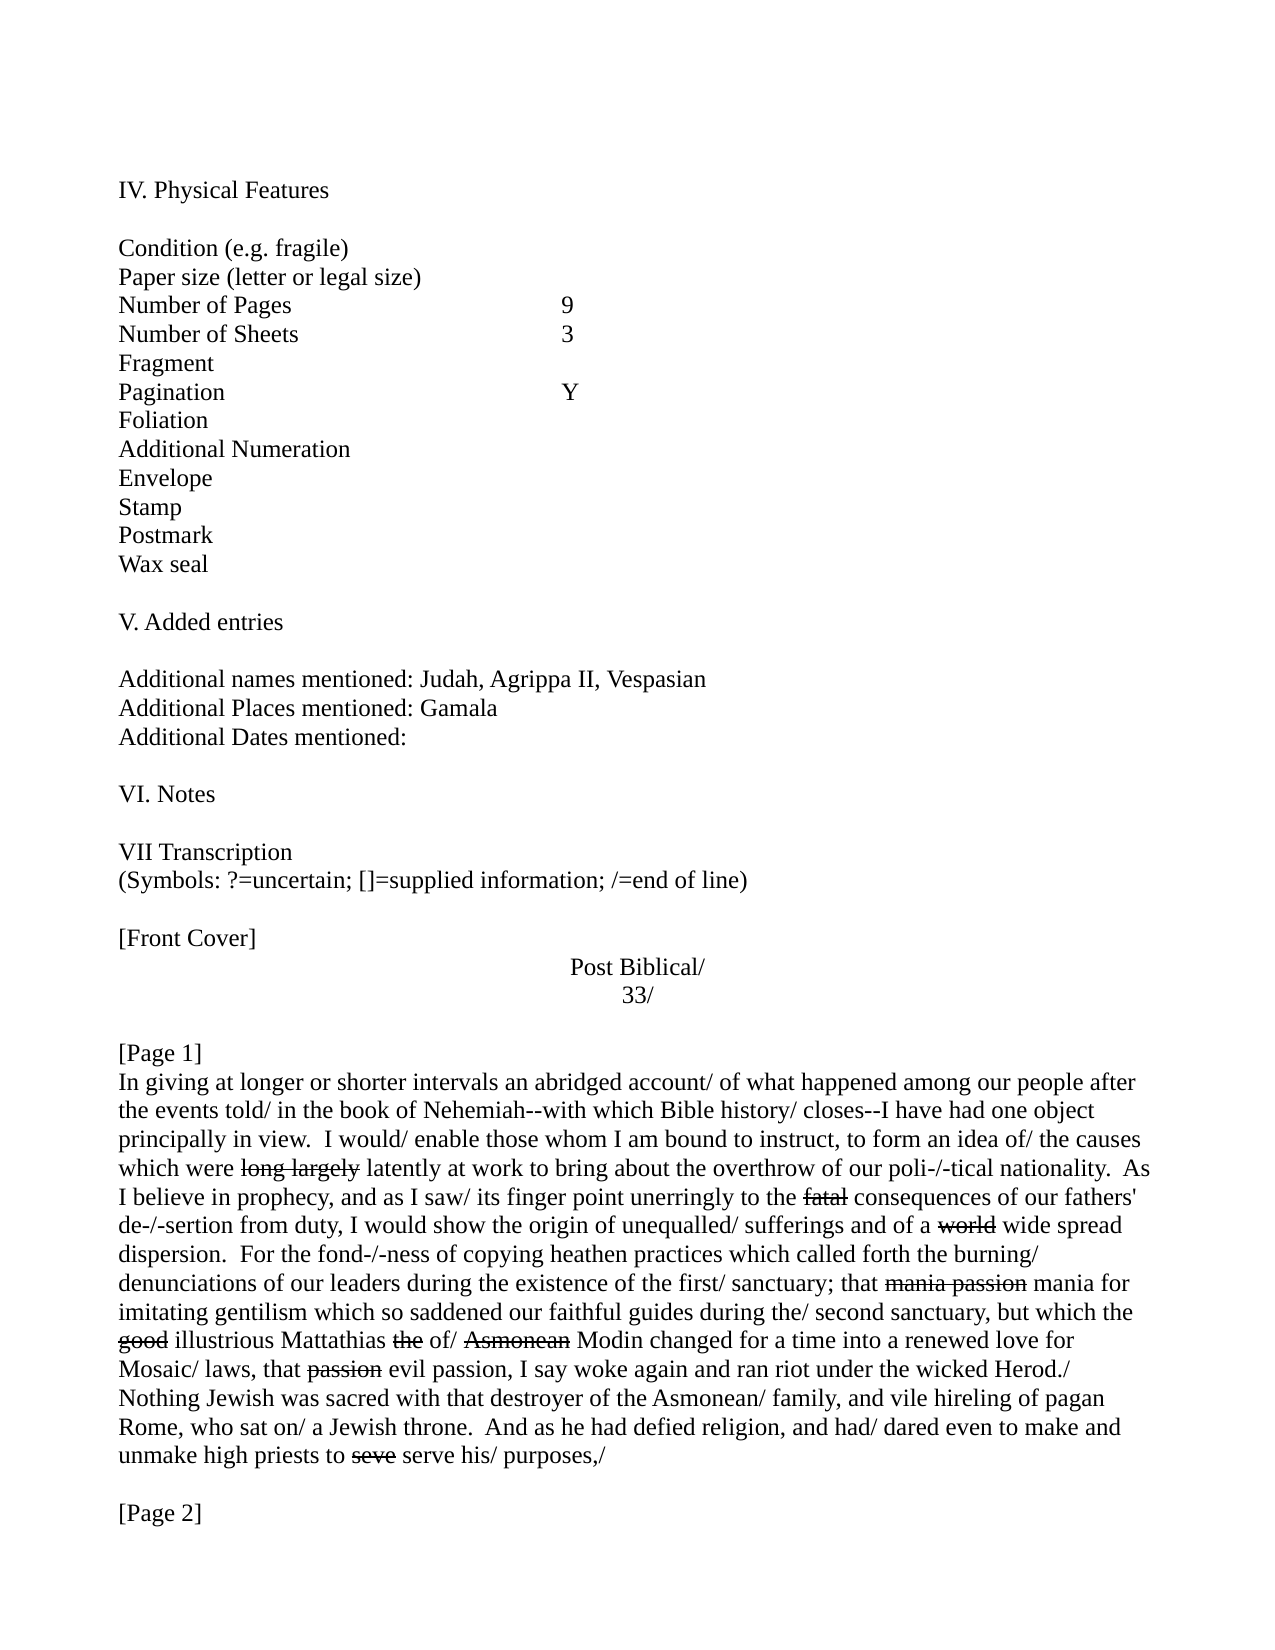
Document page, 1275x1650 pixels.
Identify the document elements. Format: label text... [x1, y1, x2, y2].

text VI. Notes [118, 779, 1157, 808]
text V. Added entries [118, 607, 1157, 636]
text VII Transcription [118, 837, 1157, 866]
text Additional names mentioned: Judah, Agrippa II, Vespasian [118, 664, 1157, 693]
text Number of Sheets 3 [118, 319, 1157, 348]
text Paper size (letter or legal size) [118, 262, 1157, 291]
text Pagination Y [118, 377, 1157, 406]
text Additional Numeration [118, 434, 1157, 463]
text Post Biblical/ [118, 952, 1157, 981]
text Fragment [118, 348, 1157, 377]
text Condition (e.g. fragile) [118, 233, 1157, 262]
text Number of Pages 9 [118, 291, 1157, 319]
text Additional Dates mentioned: [118, 722, 1157, 751]
text (Symbols: ?=uncertain; []=supplied information; /=end of line) [118, 866, 1157, 894]
text Postma rk [118, 521, 1157, 549]
text Additional Places mentioned: Gamala [118, 693, 1157, 722]
text [Page 1] [118, 1038, 1157, 1067]
text Foliation [118, 406, 1157, 434]
text IV. Physical Features [118, 176, 1157, 204]
text [Page 2] [118, 1498, 1157, 1527]
text [Front Cover] [118, 923, 1157, 952]
text In giving at longer or shorter intervals an abridged account/ of what happened among our people after the events told/ in the book of Nehemiah--with which Bible history/ closes--I have had one object principally in view. I would/ enable those whom I am bound to instruct, to form an idea of/ the causes which were long largely latently at work to bring about the overthrow of our poli-/-tical nationality. As I believe in prophecy, and as I saw/ its finger point unerringly to the fatal consequences of our fathers' de-/-sertion from duty, I would show the origin of unequalled/ sufferings and of a world wide spread dispersion. For the fond-/-ness of copying heathen practices which called forth the burning/ denunciations of our leaders during the existence of the first/ sanctuary; that mania passion mania for imitating gentilism which so saddened our faithful guides during the/ second sanctuary, but which the good illustrious Mattathias the of/ Asmonean Modin changed for a time into a renewed love for Mosaic/ laws, that passion evil passion, I say woke again and ran riot under the wicked Herod./ Nothing Jewish was sacred with that destroyer of the Asmonean/ family, and vile hireling of pagan Rome, who sat on/ a Jewish throne. And as he had defied religion, and had/ dared even to make and unmake high priests to seve serve his/ purposes,/ [118, 1067, 1157, 1469]
text Wax seal [118, 549, 1157, 578]
text 33/ [118, 981, 1157, 1009]
text Stamp [118, 492, 1157, 521]
text Envelope [118, 463, 1157, 492]
